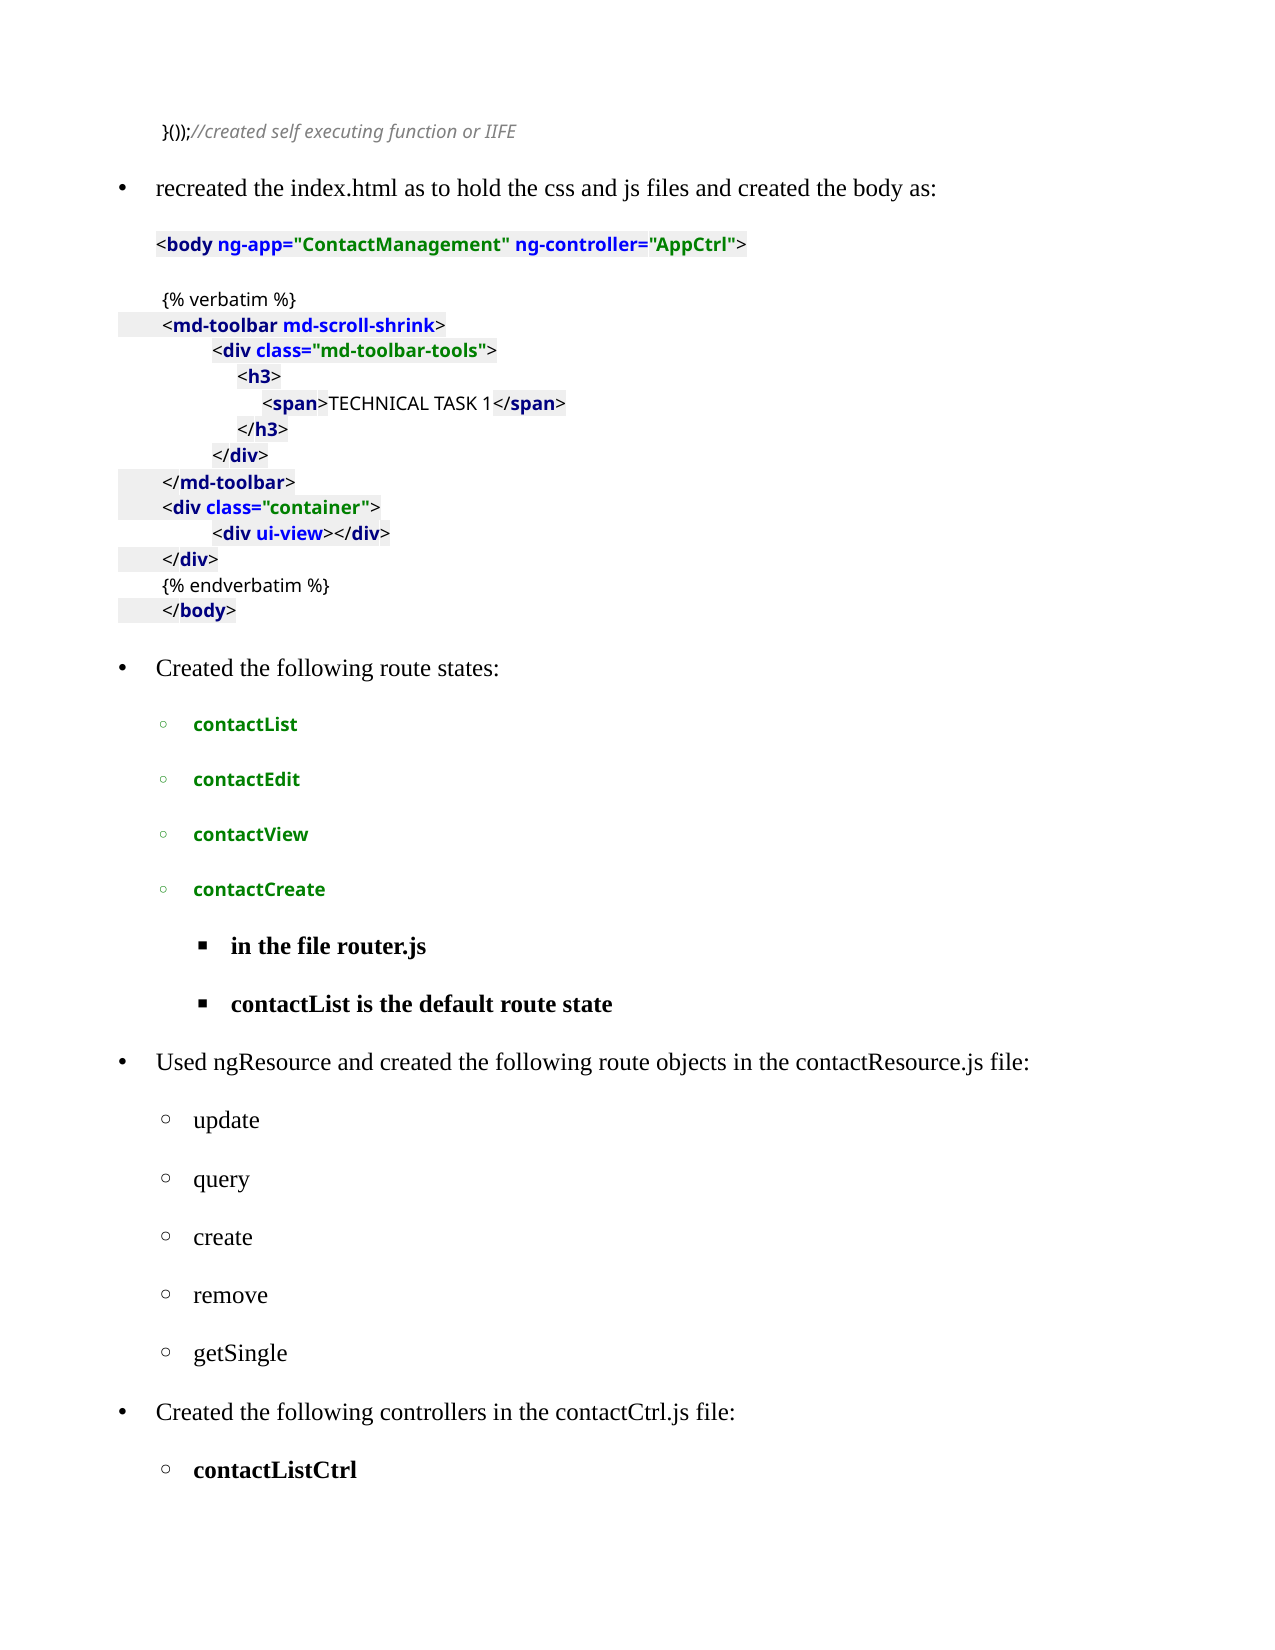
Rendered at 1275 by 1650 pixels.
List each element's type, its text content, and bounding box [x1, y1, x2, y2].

list contactView [156, 821, 1157, 846]
list getSingle [156, 1338, 1157, 1367]
list contactList is the default route state [193, 989, 1157, 1018]
list contactCreate [156, 876, 1157, 901]
text </md-toolbar> [118, 469, 1157, 495]
text }());//created self executing function or IIFE [118, 118, 1157, 144]
text </div> [118, 547, 1157, 572]
list query [156, 1164, 1157, 1192]
list create [156, 1222, 1157, 1251]
list update [156, 1106, 1157, 1134]
text <md-toolbar md-scroll-shrink> [118, 312, 1157, 337]
text </div> [118, 443, 1157, 469]
list <body ng-app="ContactManagement" ng-controller="AppCtrl"> [118, 231, 1157, 257]
list in the file router.js [193, 931, 1157, 959]
text <div ui-view></div> [118, 520, 1157, 547]
text <div class="md-toolbar-tools"> [118, 337, 1157, 364]
text </body> [118, 598, 1157, 623]
text <span>TECHNICAL TASK 1</span> [118, 390, 1157, 416]
list recreated the index.html as to hold the css and js files and created the body as: [118, 173, 1157, 202]
list Used ngResource and created the following route objects in the contactResource.js file: [118, 1047, 1157, 1076]
list contactList [156, 711, 1157, 736]
list remove [156, 1280, 1157, 1309]
text {% endverbatim %} [118, 572, 1157, 598]
text <h3> [118, 364, 1157, 390]
text </h3> [118, 416, 1157, 443]
list contactListCtrl [156, 1455, 1157, 1484]
text {% verbatim %} [118, 286, 1157, 312]
list Created the following controllers in the contactCtrl.js file: [118, 1397, 1157, 1425]
list Created the following route states: [118, 653, 1157, 681]
text <div class="container"> [118, 495, 1157, 520]
list contactEdit [156, 766, 1157, 791]
